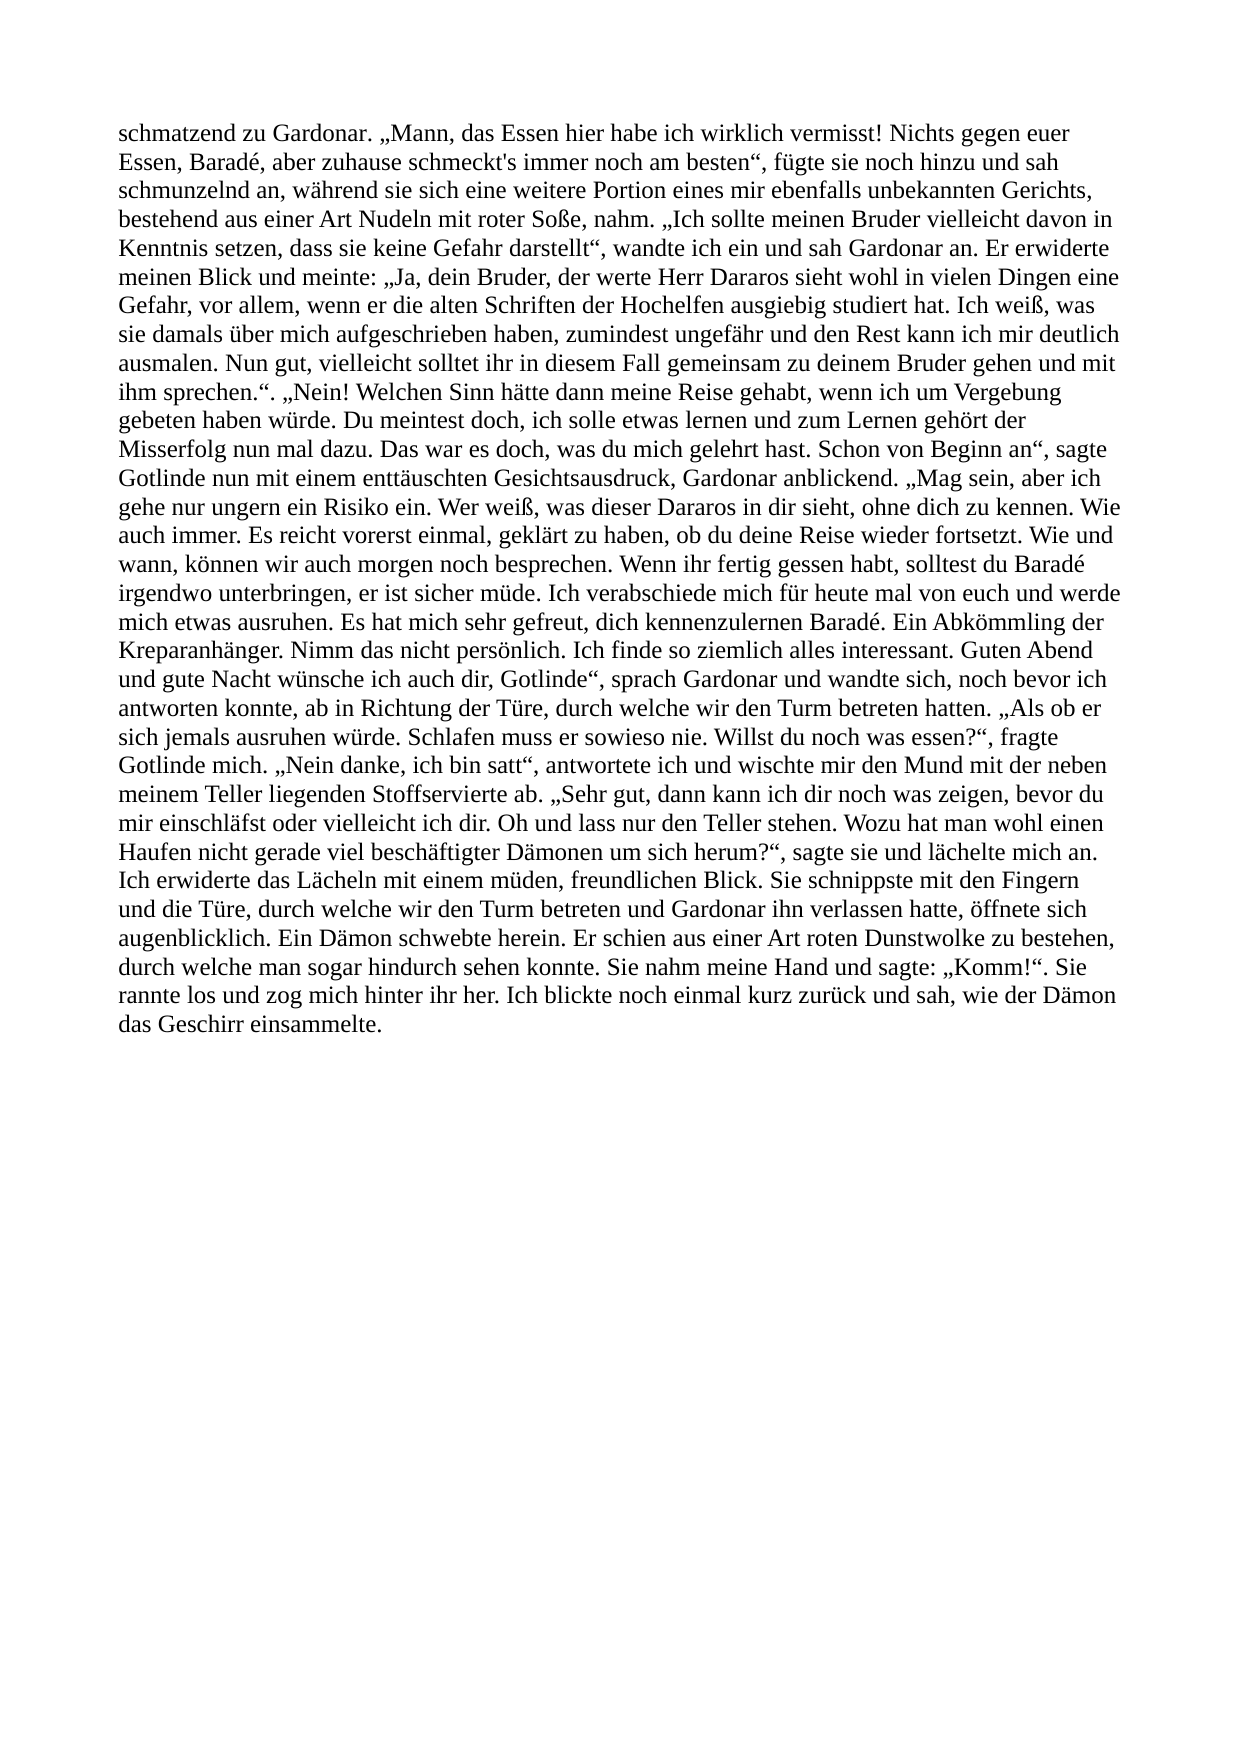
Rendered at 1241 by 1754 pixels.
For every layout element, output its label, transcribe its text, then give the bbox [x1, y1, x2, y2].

text schmatzend zu Gardonar. „Mann, das Essen hier habe ich wirklich vermisst! Nichts gegen euer Essen, Baradé, aber zuhause schmeckt's immer noch am besten“, fügte sie noch hinzu und sah schmunzelnd an, während sie sich eine weitere Portion eines mir ebenfalls unbekannten Gerichts, bestehend aus einer Art Nudeln mit roter Soße, nahm. „Ich sollte meinen Bruder vielleicht davon in Kenntnis setzen, dass sie keine Gefahr darstellt“, wandte ich ein und sah Gardonar an. Er erwiderte meinen Blick und meinte: „Ja, dein Bruder, der werte Herr Dararos sieht wohl in vielen Dingen eine Gefahr, vor allem, wenn er die alten Schriften der Hochelfen ausgiebig studiert hat. Ich weiß, was sie damals über mich aufgeschrieben haben, zumindest ungefähr und den Rest kann ich mir deutlich ausmalen. Nun gut, vielleicht solltet ihr in diesem Fall gemeinsam zu deinem Bruder gehen und mit ihm sprechen.“. „Nein! Welchen Sinn hätte dann meine Reise gehabt, wenn ich um Vergebung gebeten haben würde. Du meintest doch, ich solle etwas lernen und zum Lernen gehört der Misserfolg nun mal dazu. Das war es doch, was du mich gelehrt hast. Schon von Beginn an“, sagte Gotlinde nun mit einem enttäuschten Gesichtsausdruck, Gardonar anblickend. „Mag sein, aber ich gehe nur ungern ein Risiko ein. Wer weiß, was dieser Dararos in dir sieht, ohne dich zu kennen. Wie auch immer. Es reicht vorerst einmal, geklärt zu haben, ob du deine Reise wieder fortsetzt. Wie und wann, können wir auch morgen noch besprechen. Wenn ihr fertig gessen habt, solltest du Baradé irgendwo unterbringen, er ist sicher müde. Ich verabschiede mich für heute mal von euch und werde mich etwas ausruhen. Es hat mich sehr gefreut, dich kennenzulernen Baradé. Ein Abkömmling der Kreparanhänger. Nimm das nicht persönlich. Ich finde so ziemlich alles interessant. Guten Abend und gute Nacht wünsche ich auch dir, Gotlinde“, sprach Gardonar und wandte sich, noch bevor ich antworten konnte, ab in Richtung der Türe, durch welche wir den Turm betreten hatten. „Als ob er sich jemals ausruhen würde. Schlafen muss er sowieso nie. Willst du noch was essen?“, fragte Gotlinde mich. „Nein danke, ich bin satt“, antwortete ich und wischte mir den Mund mit der neben meinem Teller liegenden Stoffservierte ab. „Sehr gut, dann kann ich dir noch was zeigen, bevor du mir einschläfst oder vielleicht ich dir. Oh und lass nur den Teller stehen. Wozu hat man wohl einen Haufen nicht gerade viel beschäftigter Dämonen um sich herum?“, sagte sie und lächelte mich an. Ich erwiderte das Lächeln mit einem müden, freundlichen Blick. Sie schnippste mit den Fingern und die Türe, durch welche wir den Turm betreten und Gardonar ihn verlassen hatte, öffnete sich augenblicklich. Ein Dämon schwebte herein. Er schien aus einer Art roten Dunstwolke zu bestehen, durch welche man sogar hindurch sehen konnte. Sie nahm meine Hand und sagte: „Komm!“. Sie rannte los und zog mich hinter ihr her. Ich blickte noch einmal kurz zurück und sah, wie der Dämon das Geschirr einsammelte. [118, 118, 1122, 1038]
